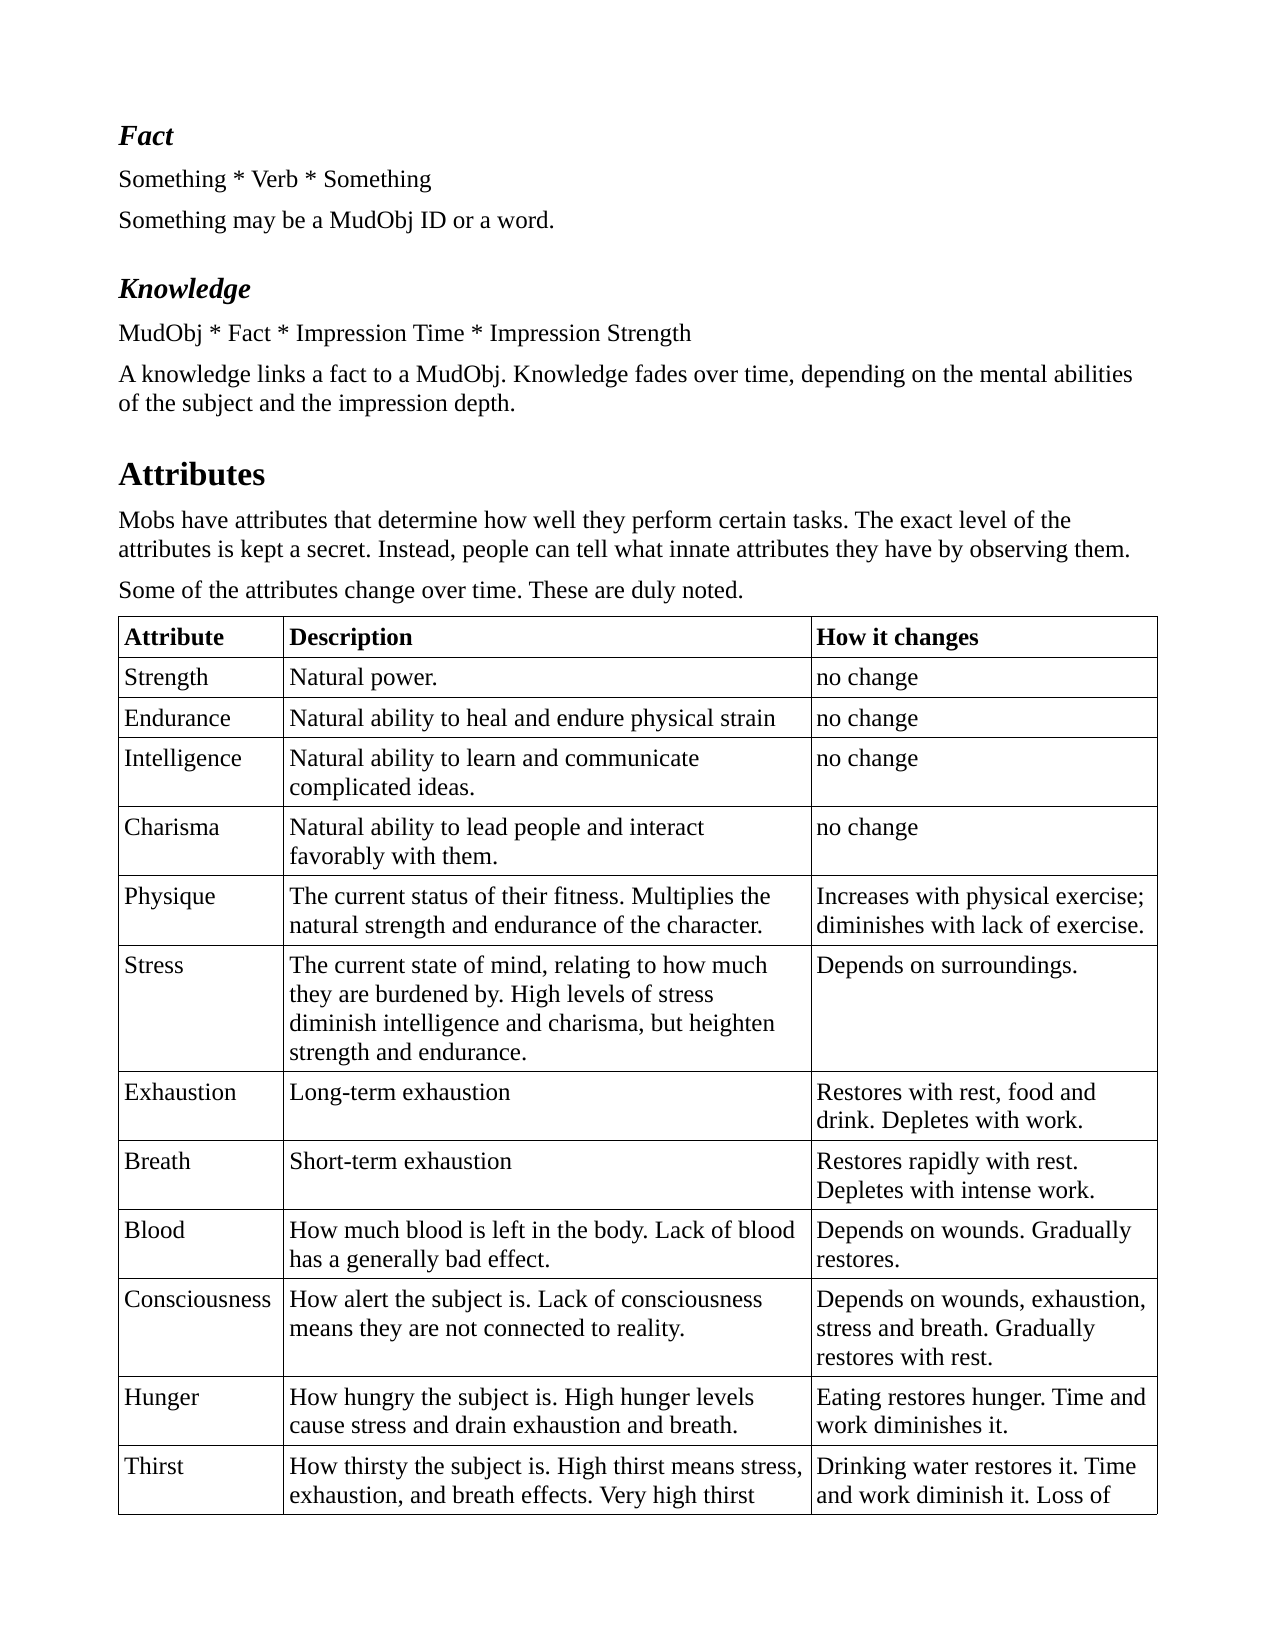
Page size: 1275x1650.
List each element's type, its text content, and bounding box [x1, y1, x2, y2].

table_cell Intelligence [119, 738, 283, 806]
table_cell Eating restores hunger. Time and work diminishes it. [812, 1377, 1157, 1445]
table_cell How thirsty the subject is. High thirst means stress, exhaustion, and breath effects. Very high thirst [284, 1446, 811, 1514]
text MudObj * Fact * Impression Time * Impression Strength [118, 318, 1157, 346]
table_header How it changes [812, 617, 1157, 657]
table_cell Natural power. [284, 658, 811, 697]
table_cell Restores with rest, food and drink. Depletes with work. [812, 1072, 1157, 1140]
table_cell Depends on wounds. Gradually restores. [812, 1210, 1157, 1278]
table_cell Depends on wounds, exhaustion, stress and breath. Gradually restores with rest. [812, 1279, 1157, 1376]
table_header Attribute [119, 617, 283, 657]
subtitle Fact [118, 118, 1157, 152]
table_cell no change [812, 658, 1157, 697]
table_cell Natural ability to heal and endure physical strain [284, 698, 811, 737]
text A knowledge links a fact to a MudObj. Knowledge fades over time, depending on the mental abilities of the subject and the impression depth. [118, 359, 1157, 416]
table_cell Consciousness [119, 1279, 283, 1376]
table_cell Hunger [119, 1377, 283, 1445]
text Something * Verb * Something [118, 164, 1157, 193]
table_cell Strength [119, 658, 283, 697]
text Mobs have attributes that determine how well they perform certain tasks. The exact level of the attributes is kept a secret. Instead, people can tell what innate attributes they have by observing them. [118, 505, 1157, 563]
table_cell Endurance [119, 698, 283, 737]
table_cell no change [812, 698, 1157, 737]
table_cell Breath [119, 1141, 283, 1209]
table_cell Blood [119, 1210, 283, 1278]
table_cell Restores rapidly with rest. Depletes with intense work. [812, 1141, 1157, 1209]
table_cell How hungry the subject is. High hunger levels cause stress and drain exhaustion and breath. [284, 1377, 811, 1445]
table_header Description [284, 617, 811, 657]
table_cell Depends on surroundings. [812, 946, 1157, 1071]
table_cell Charisma [119, 807, 283, 875]
text Something may be a MudObj ID or a word. [118, 205, 1157, 234]
text Some of the attributes change over time. These are duly noted. [118, 575, 1157, 604]
subtitle Knowledge [118, 272, 1157, 305]
table_cell no change [812, 738, 1157, 806]
table_cell Short-term exhaustion [284, 1141, 811, 1209]
table_cell Increases with physical exercise; diminishes with lack of exercise. [812, 876, 1157, 944]
table_cell Drinking water restores it. Time and work diminish it. Loss of [812, 1446, 1157, 1514]
table_cell Exhaustion [119, 1072, 283, 1140]
table_cell Physique [119, 876, 283, 944]
table_cell no change [812, 807, 1157, 875]
table_cell Thirst [119, 1446, 283, 1514]
subtitle Attributes [118, 454, 1157, 493]
table_cell Natural ability to learn and communicate complicated ideas. [284, 738, 811, 806]
table_cell Long-term exhaustion [284, 1072, 811, 1140]
table_cell The current state of mind, relating to how much they are burdened by. High levels of stress diminish intelligence and charisma, but heighten strength and endurance. [284, 946, 811, 1071]
table_cell Natural ability to lead people and interact favorably with them. [284, 807, 811, 875]
table_cell How much blood is left in the body. Lack of blood has a generally bad effect. [284, 1210, 811, 1278]
table_cell The current status of their fitness. Multiplies the natural strength and endurance of the character. [284, 876, 811, 944]
table_cell Stress [119, 946, 283, 1071]
table_cell How alert the subject is. Lack of consciousness means they are not connected to reality. [284, 1279, 811, 1376]
